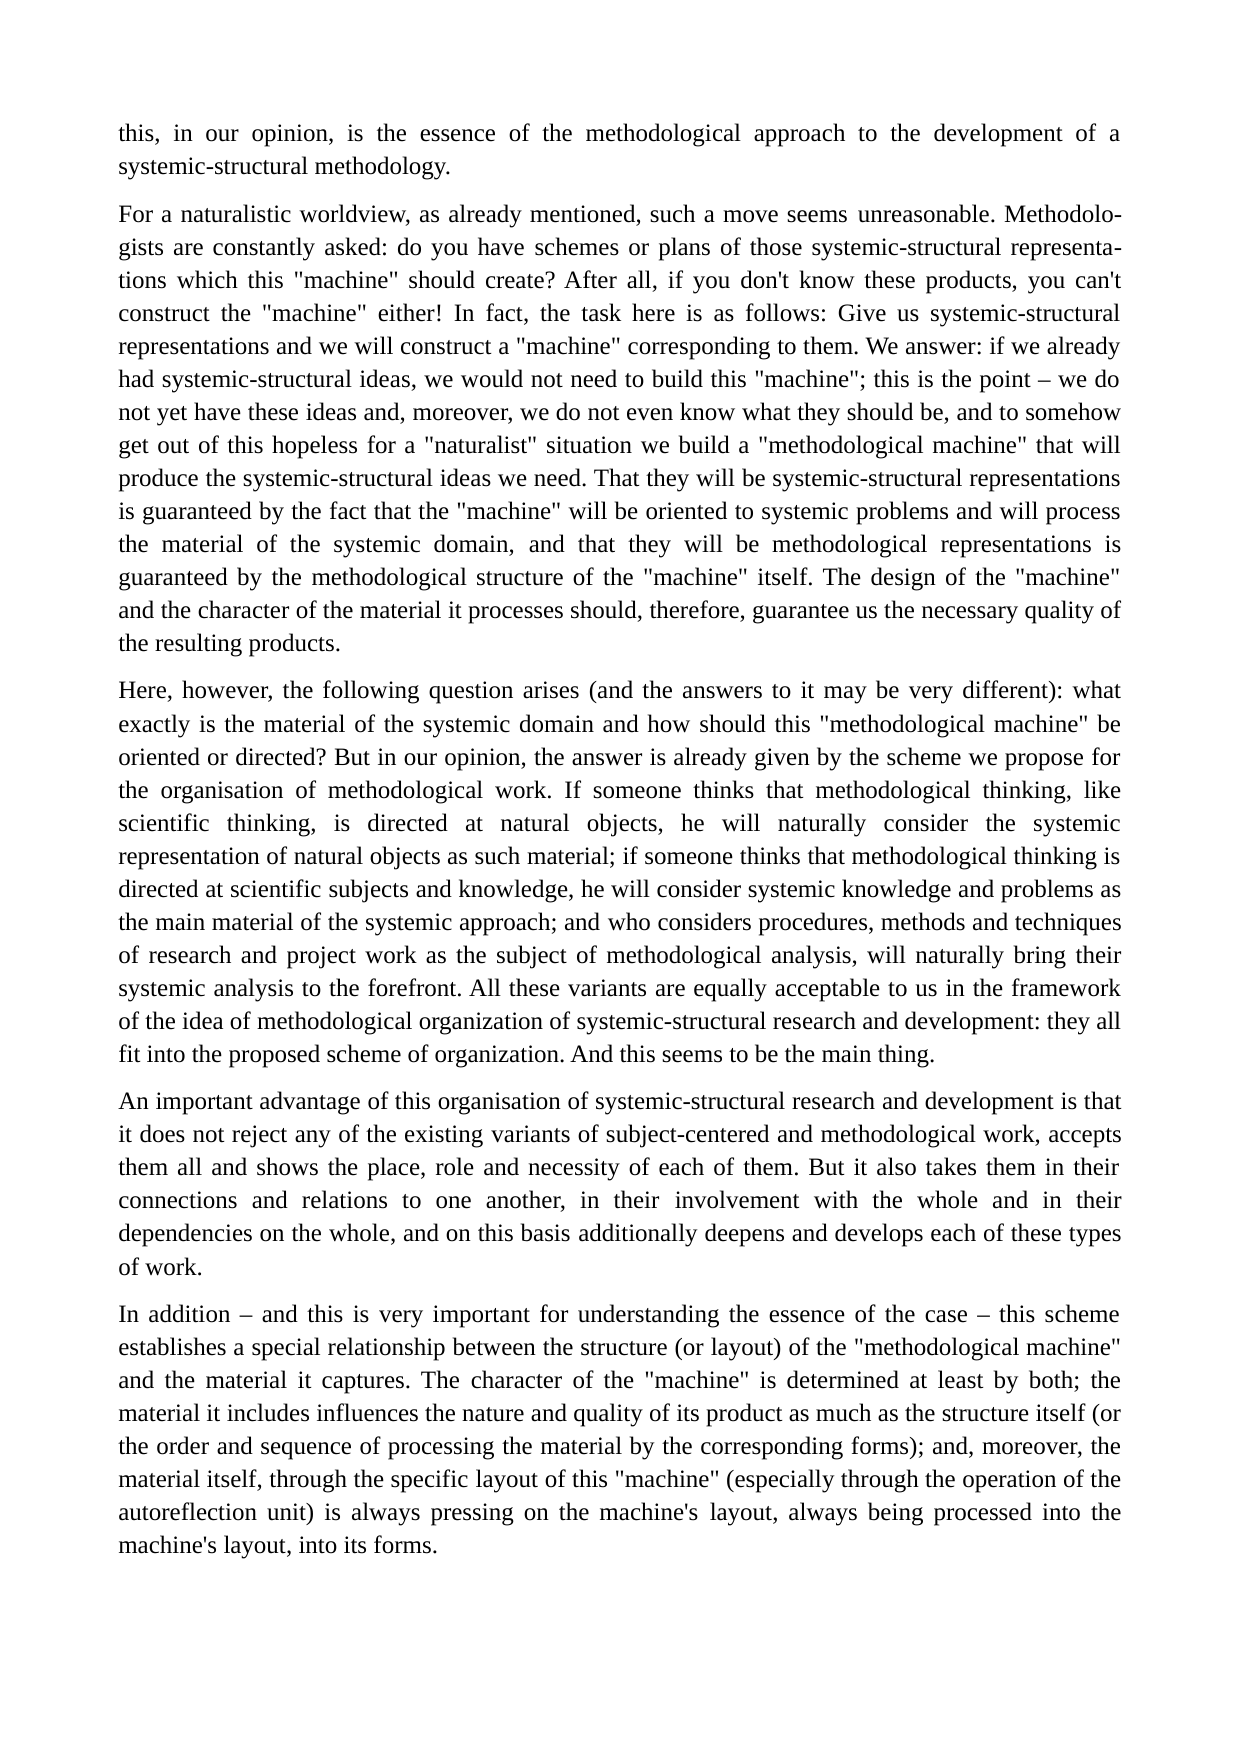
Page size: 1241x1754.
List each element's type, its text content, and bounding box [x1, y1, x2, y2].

text Here, however, the following question arises (and the answers to it may be very different): what exactly is the material of the systemic domain and how should this "methodological machine" be oriented or directed? But in our opinion, the answer is already given by the scheme we propose for the organisation of methodological work. If someone thinks that methodological thinking, like scientific thinking, is directed at natural objects, he will naturally consider the systemic representation of natural objects as such material; if someone thinks that methodological thinking is directed at scientific subjects and knowledge, he will consider systemic knowledge and problems as the main material of the systemic approach; and who considers procedures, methods and techniques of research and project work as the subject of methodological analysis, will naturally bring their systemic analysis to the forefront. All these variants are equally acceptable to us in the framework of the idea of methodological organization of systemic-structural research and development: they all fit into the proposed scheme of organization. And this seems to be the main thing. [118, 676, 1122, 1068]
text For a naturalistic worldview, as already mentioned, such a move seems unreasonable. Methodolo­gists are constantly asked: do you have schemes or plans of those systemic-structural representa­tions which this "machine" should create? After all, if you don't know these products, you can't construct the "machine" either! In fact, the task here is as follows: Give us systemic-structural representations and we will construct a "machine" corresponding to them. We answer: if we already had systemic-structural ideas, we would not need to build this "machine"; this is the point – we do not yet have these ideas and, moreover, we do not even know what they should be, and to somehow get out of this hopeless for a "naturalist" situation we build a "methodological machine" that will produce the systemic-structural ideas we need. That they will be systemic-structural representations is guaranteed by the fact that the "machine" will be oriented to systemic problems and will process the material of the systemic domain, and that they will be methodological representations is guaranteed by the methodological structure of the "machine" itself. The design of the "machine" and the character of the material it processes should, therefore, guarantee us the necessary quality of the resulting products. [118, 199, 1122, 657]
text this, in our opinion, is the essence of the methodological approach to the development of a systemic-structural methodology. [118, 118, 1122, 180]
text An important advantage of this organisation of systemic-structural research and development is that it does not reject any of the existing variants of subject-centered and methodological work, accepts them all and shows the place, role and necessity of each of them. But it also takes them in their connections and relations to one another, in their involvement with the whole and in their dependencies on the whole, and on this basis additionally deepens and develops each of these types of work. [118, 1086, 1122, 1280]
text In addition – and this is very important for understanding the essence of the case – this scheme establishes a special relationship between the structure (or layout) of the "methodological machine" and the material it captures. The character of the "machine" is determined at least by both; the material it includes influences the nature and quality of its product as much as the structure itself (or the order and sequence of processing the material by the corresponding forms); and, moreover, the material itself, through the specific layout of this "machine" (especially through the operation of the autoreflection unit) is always pressing on the machine's layout, always being processed into the machine's layout, into its forms. [118, 1299, 1122, 1559]
